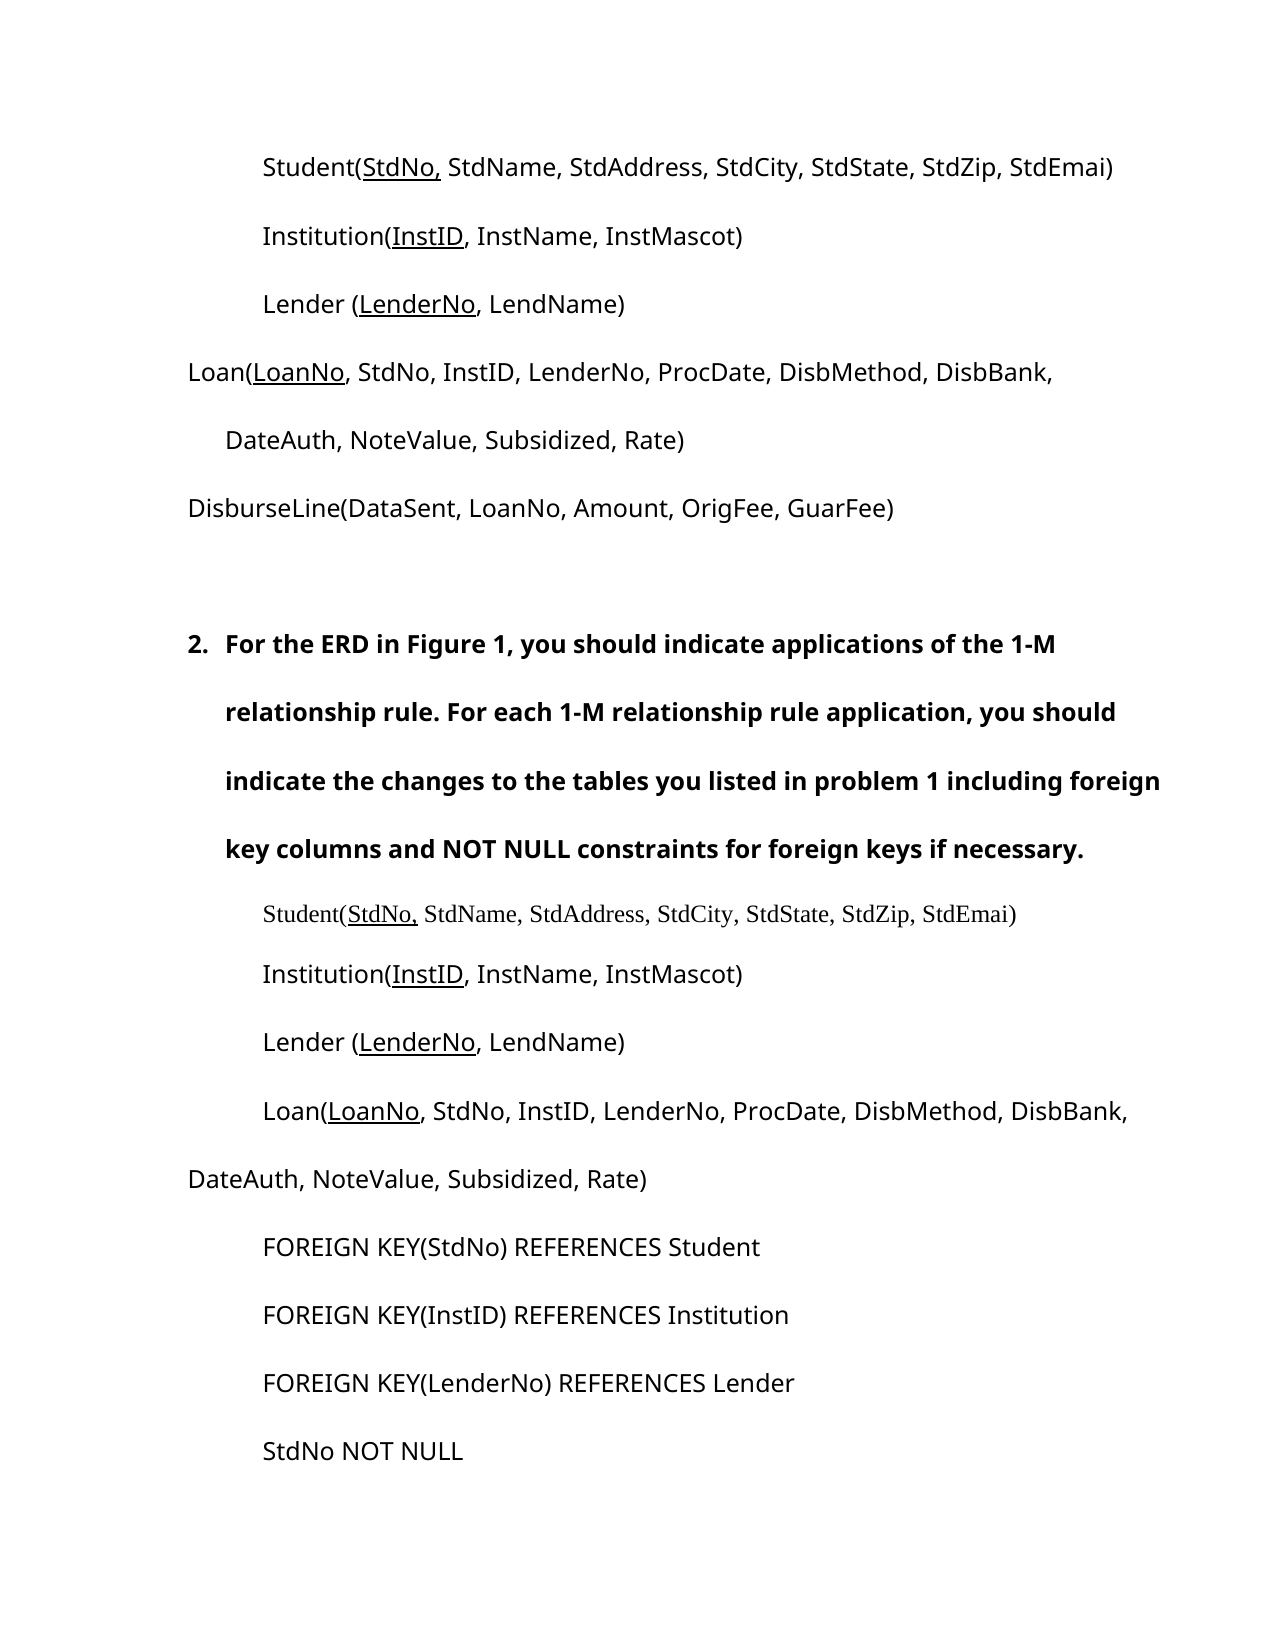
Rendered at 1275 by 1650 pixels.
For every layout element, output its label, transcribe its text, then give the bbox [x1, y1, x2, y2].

list Student(StdNo, StdName, StdAddress, StdCity, StdState, StdZip, StdEmai) [225, 899, 1162, 928]
text DisburseLine(DataSent, LoanNo, Amount, OrigFee, GuarFee) [187, 491, 1162, 525]
text FOREIGN KEY(LenderNo) REFERENCES Lender [187, 1366, 1162, 1400]
text StdNo NOT NULL [187, 1434, 1162, 1468]
text FOREIGN KEY(StdNo) REFERENCES Student [187, 1229, 1162, 1263]
text Lender (LenderNo, LendName) [187, 286, 1162, 320]
list For the ERD in Figure 1, you should indicate applications of the 1-M relationship rule. For each 1-M relationship rule application, you should indicate the changes to the tables you listed in problem 1 including foreign key columns and NOT NULL constraints for foreign keys if necessary. [187, 627, 1162, 865]
text Institution(InstID, InstName, InstMascot) [187, 218, 1162, 252]
list Student(StdNo, StdName, StdAddress, StdCity, StdState, StdZip, StdEmai) [225, 150, 1162, 184]
text Loan(LoanNo, StdNo, InstID, LenderNo, ProcDate, DisbMethod, DisbBank, DateAuth, NoteValue, Subsidized, Rate) [187, 1093, 1162, 1195]
text Lender (LenderNo, LendName) [187, 1025, 1162, 1059]
text Institution(InstID, InstName, InstMascot) [187, 957, 1162, 991]
text FOREIGN KEY(InstID) REFERENCES Institution [187, 1297, 1162, 1332]
text Loan(LoanNo, StdNo, InstID, LenderNo, ProcDate, DisbMethod, DisbBank, DateAuth, NoteValue, Subsidized, Rate) [187, 354, 1162, 457]
